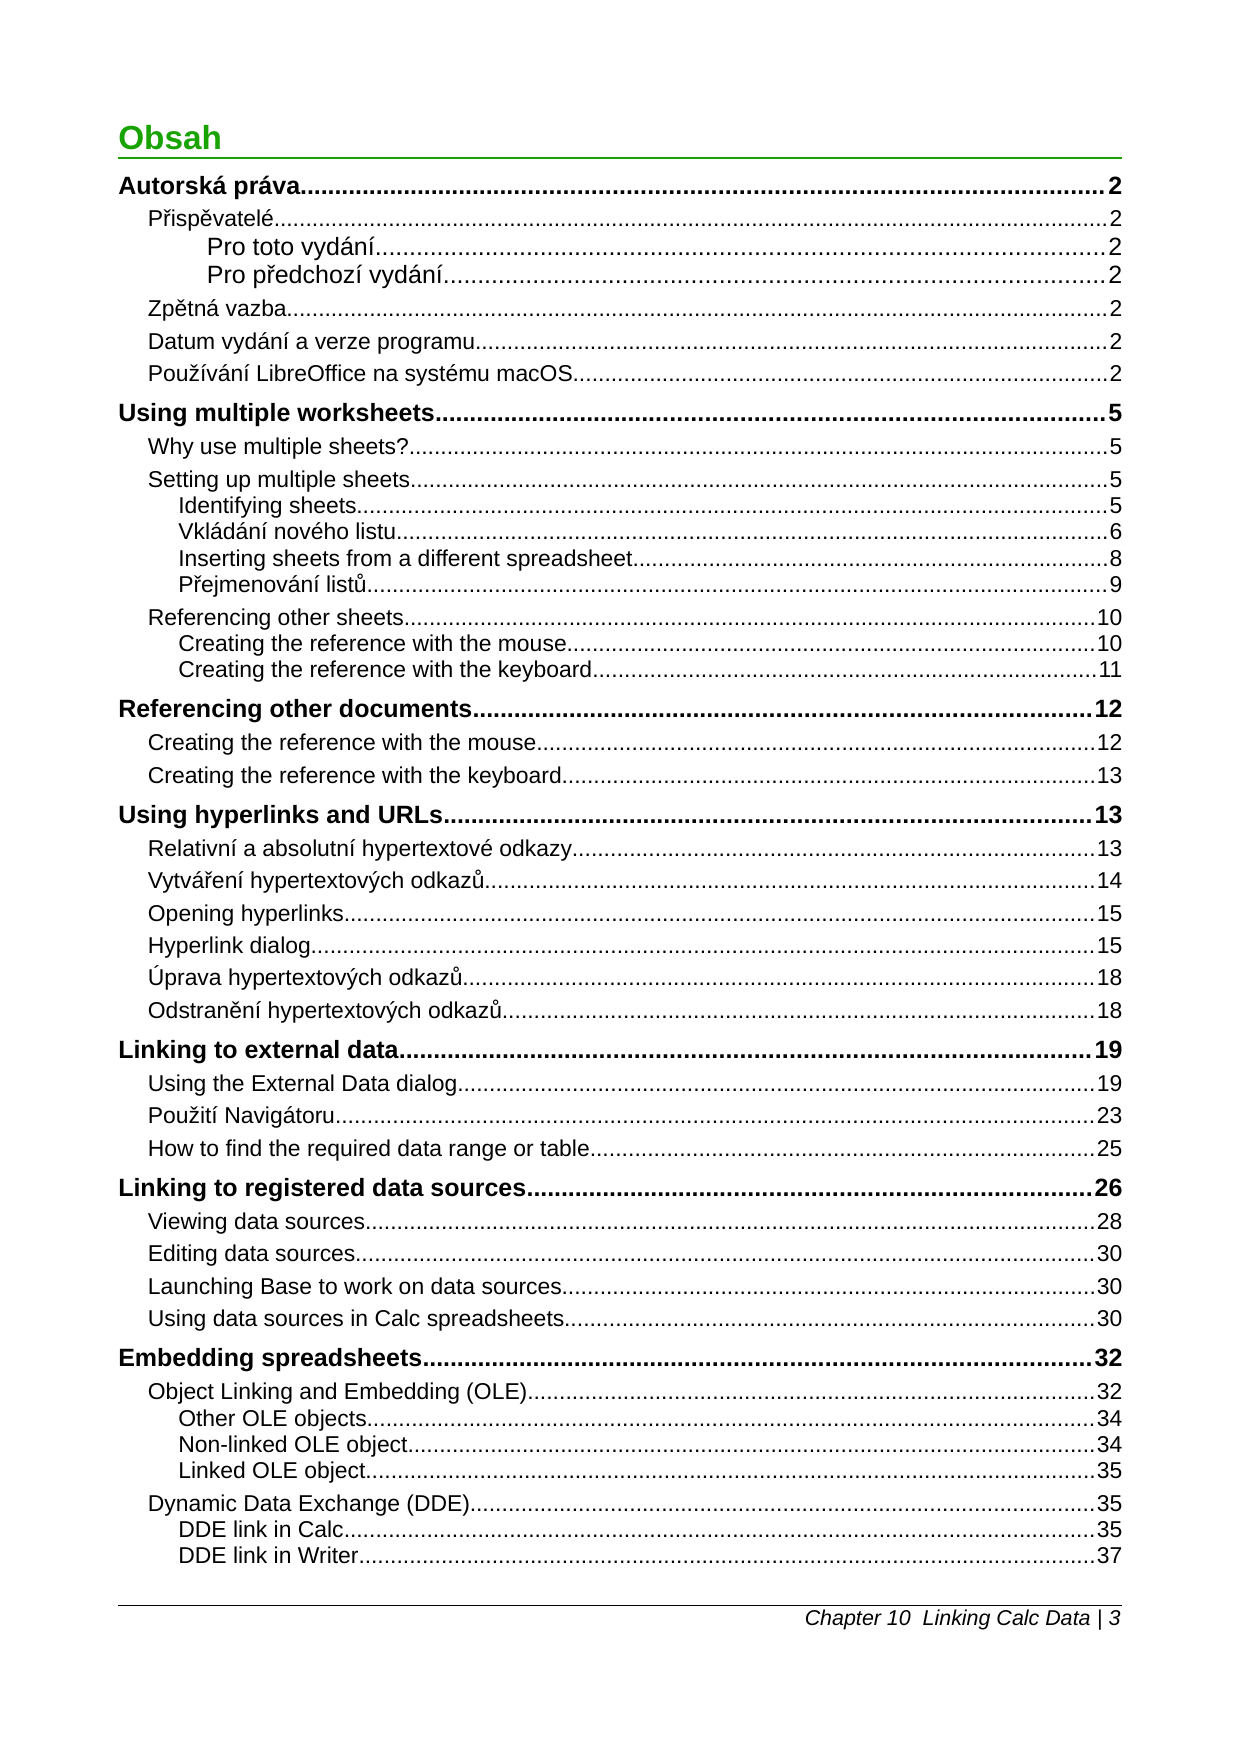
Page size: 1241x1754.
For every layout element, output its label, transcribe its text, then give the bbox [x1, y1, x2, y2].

text Why use multiple sheets? 5 [148, 433, 1122, 459]
subtitle Obsah [118, 118, 1122, 157]
text Referencing other sheets 10 [148, 603, 1122, 630]
text Dynamic Data Exchange (DDE) 35 [148, 1489, 1122, 1516]
text Creating the reference with the mouse 12 [148, 729, 1122, 756]
text Creating the reference with the keyboard 13 [148, 762, 1122, 788]
text Přejmenování listů 9 [178, 571, 1122, 597]
text Linking to external data 19 [118, 1035, 1122, 1064]
text DDE link in Calc 35 [178, 1516, 1122, 1542]
text Viewing data sources 28 [148, 1208, 1122, 1234]
text Referencing other documents 12 [118, 694, 1122, 723]
text Linking to registered data sources 26 [118, 1173, 1122, 1202]
text Odstranění hypertextových odkazů 18 [148, 997, 1122, 1023]
text Using hyperlinks and URLs 13 [118, 800, 1122, 829]
text Opening hyperlinks 15 [148, 899, 1122, 926]
text Creating the reference with the keyboard 11 [178, 656, 1122, 682]
text Setting up multiple sheets 5 [148, 466, 1122, 492]
text Úprava hypertextových odkazů 18 [148, 964, 1122, 991]
text Editing data sources 30 [148, 1240, 1122, 1267]
text Používání LibreOffice na systému macOS 2 [148, 360, 1122, 386]
text Non-linked OLE object 34 [178, 1431, 1122, 1457]
text DDE link in Writer 37 [178, 1542, 1122, 1569]
text Using the External Data dialog 19 [148, 1070, 1122, 1096]
text Hyperlink dialog 15 [148, 932, 1122, 958]
text Pro toto vydání 2 [207, 232, 1122, 261]
text Using multiple worksheets 5 [118, 398, 1122, 427]
text How to find the required data range or table 25 [148, 1135, 1122, 1161]
text Použití Navigátoru 23 [148, 1102, 1122, 1129]
text Pro předchozí vydání 2 [207, 261, 1122, 289]
text Přispěvatelé 2 [148, 205, 1122, 232]
text Identifying sheets 5 [178, 492, 1122, 518]
text Zpětná vazba 2 [148, 295, 1122, 322]
text Datum vydání a verze programu 2 [148, 328, 1122, 354]
text Launching Base to work on data sources 30 [148, 1273, 1122, 1299]
text Object Linking and Embedding (OLE) 32 [148, 1378, 1122, 1404]
text Linked OLE object 35 [178, 1457, 1122, 1483]
text Inserting sheets from a different spreadsheet 8 [178, 545, 1122, 571]
text Vkládání nového listu 6 [178, 518, 1122, 545]
text Vytváření hypertextových odkazů 14 [148, 867, 1122, 893]
text Relativní a absolutní hypertextové odkazy 13 [148, 835, 1122, 861]
text Autorská práva 2 [118, 171, 1122, 199]
text Embedding spreadsheets 32 [118, 1343, 1122, 1372]
text Other OLE objects 34 [178, 1404, 1122, 1431]
text Creating the reference with the mouse 10 [178, 630, 1122, 656]
text Using data sources in Calc spreadsheets 30 [148, 1305, 1122, 1331]
